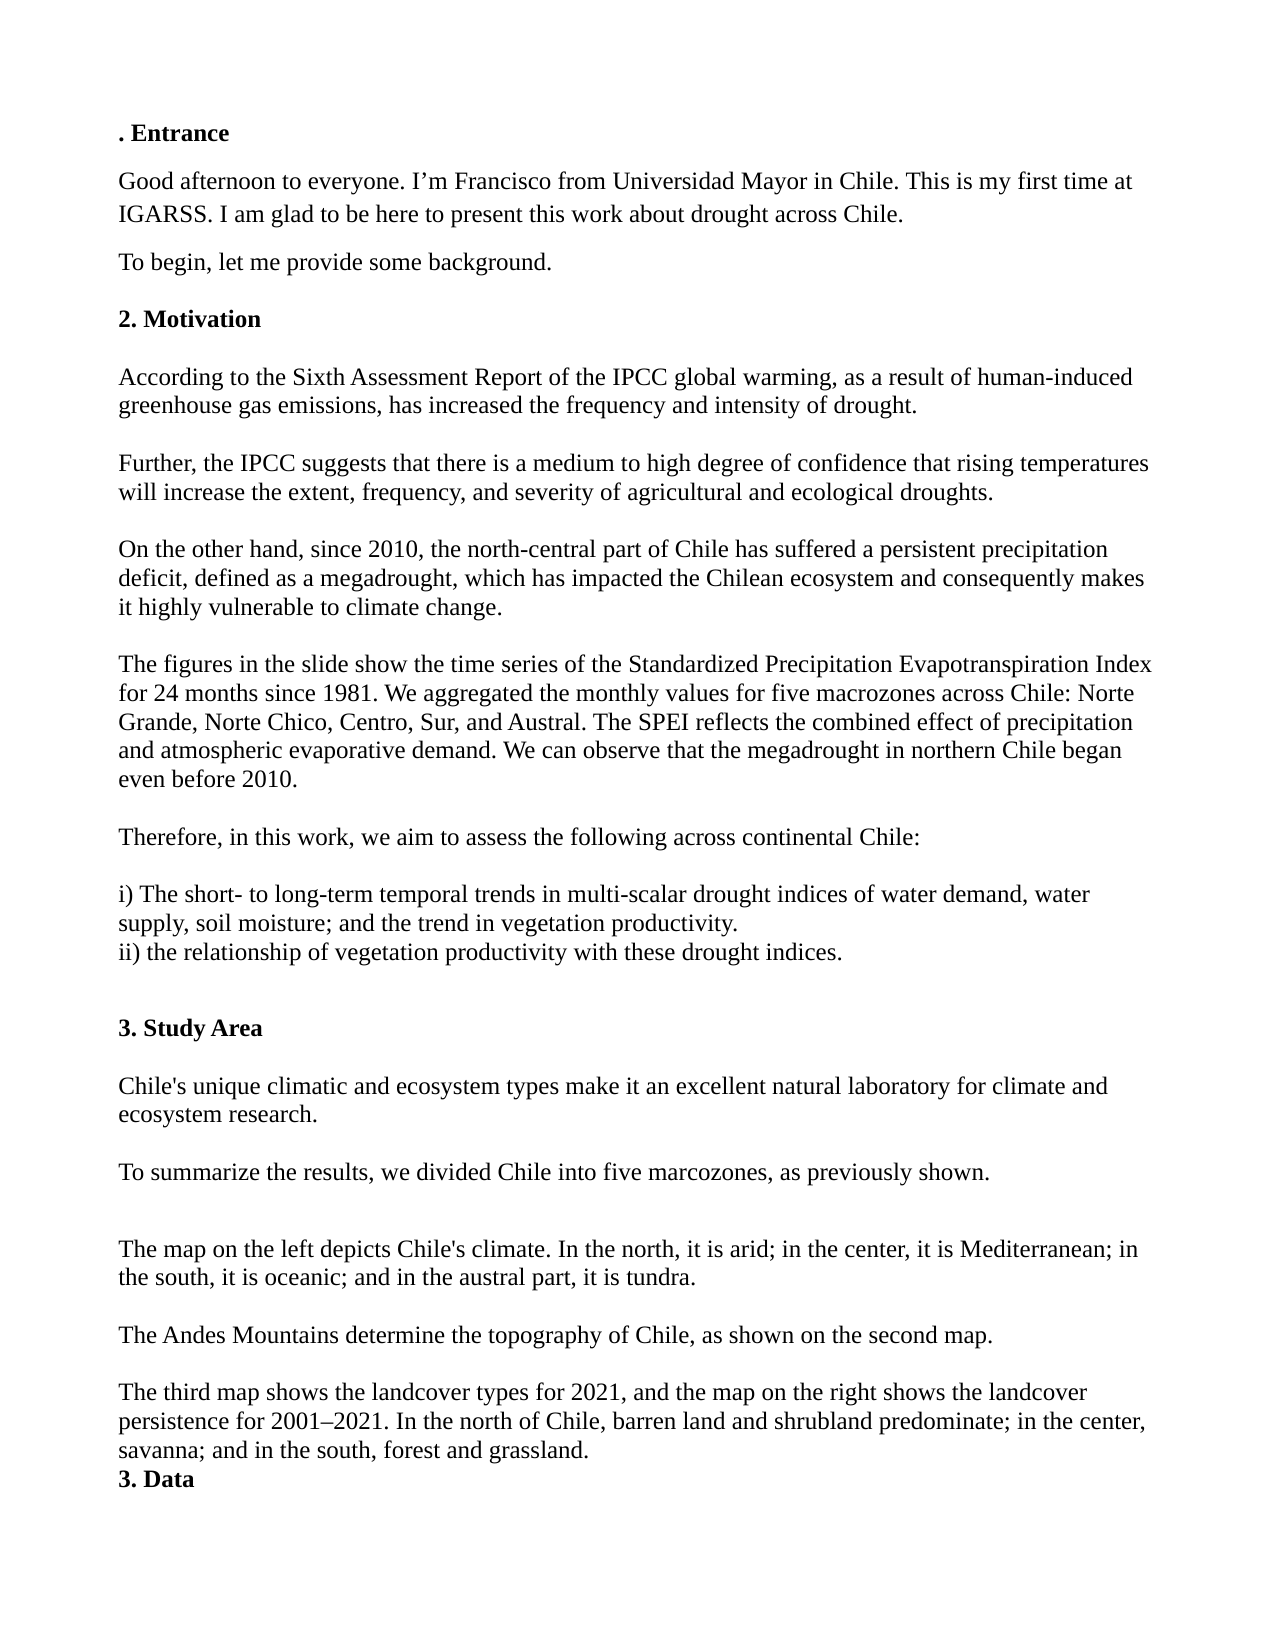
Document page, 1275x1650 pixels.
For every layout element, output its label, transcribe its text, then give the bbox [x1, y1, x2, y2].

text On the other hand, since 2010, the north-central part of Chile has suffered a persistent precipitation deficit, defined as a megadrought, which has impacted the Chilean ecosystem and consequently makes it highly vulnerable to climate change. [118, 534, 1157, 621]
text The third map shows the landcover types for 2021, and the map on the right shows the landcover persistence for 2001–2021. In the north of Chile, barren land and shrubland predominate; in the center, savanna; and in the south, forest and grassland. [118, 1377, 1157, 1464]
text i) The short- to long-term temporal trends in multi-scalar drought indices of water demand, water supply, soil moisture; and the trend in vegetation productivity. [118, 879, 1157, 937]
text 3. Study Area [118, 1013, 1157, 1042]
text The figures in the slide show the time series of the Standardized Precipitation Evapotranspiration Index for 24 months since 1981. We aggregated the monthly values for five macrozones across Chile: Norte Grande, Norte Chico, Centro, Sur, and Austral. The SPEI reflects the combined effect of precipitation and atmospheric evaporative demand. We can observe that the megadrought in northern Chile began even before 2010. [118, 649, 1157, 793]
text To summarize the results, we divided Chile into five marcozones, as previously shown. [118, 1157, 1157, 1186]
text Further, the IPCC suggests that there is a medium to high degree of confidence that rising temperatures will increase the extent, frequency, and severity of agricultural and ecological droughts. [118, 448, 1157, 506]
text Therefore, in this work, we aim to assess the following across continental Chile: [118, 822, 1157, 851]
text 3. Data [118, 1464, 1157, 1492]
text The map on the left depicts Chile's climate. In the north, it is arid; in the center, it is Mediterranean; in the south, it is oceanic; and in the austral part, it is tundra. [118, 1234, 1157, 1291]
text The Andes Mountains determine the topography of Chile, as shown on the second map. [118, 1320, 1157, 1349]
text Good afternoon to everyone. I’m Francisco from Universidad Mayor in Chile. This is my first time at IGARSS. I am glad to be here to present this work about drought across Chile. [118, 166, 1157, 228]
text Chile's unique climatic and ecosystem types make it an excellent natural laboratory for climate and ecosystem research. [118, 1071, 1157, 1128]
text 2. Motivation [118, 304, 1157, 333]
text According to the Sixth Assessment Report of the IPCC global warming, as a result of human-induced greenhouse gas emissions, has increased the frequency and intensity of drought. [118, 362, 1157, 419]
text . Entrance [118, 118, 1157, 147]
text To begin, let me provide some background. [118, 247, 1157, 276]
text ii) the relationship of vegetation productivity with these drought indices. [118, 937, 1157, 966]
